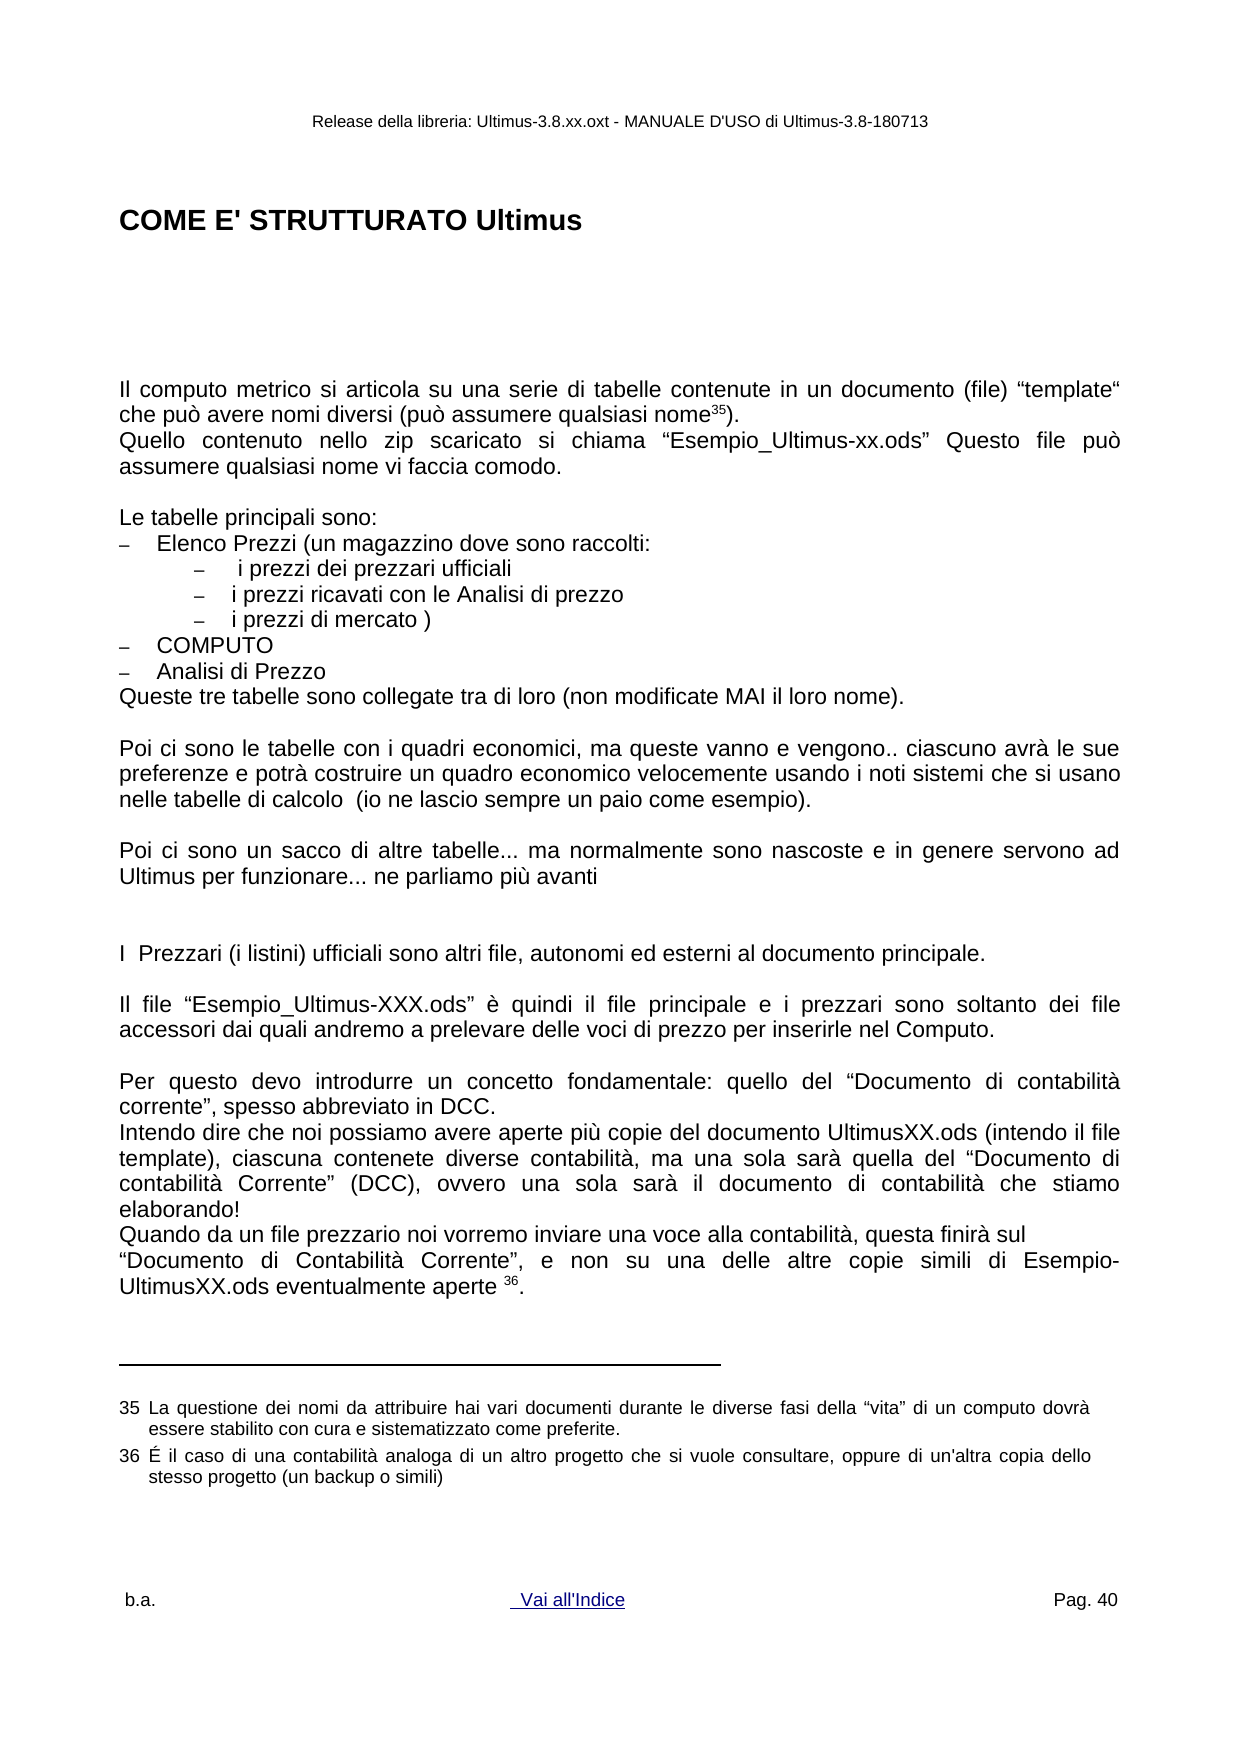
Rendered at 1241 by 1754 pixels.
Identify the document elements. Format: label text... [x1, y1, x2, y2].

text Poi ci sono le tabelle con i quadri economici, ma queste vanno e vengono.. ciascuno avrà le sue preferenze e potrà costruire un quadro economico velocemente usando i noti sistemi che si usano nelle tabelle di calcolo (io ne lascio sempre un paio come esempio). [119, 735, 1121, 812]
text É il caso di una contabilità analoga di un altro progetto che si vuole consultare, oppure di un'altra copia dello stesso progetto (un backup o simili) [119, 1446, 1092, 1487]
list Il computo metrico si articola su una serie di tabelle contenute in un documento (file) “template“ che può avere nomi diversi (può assumere qualsiasi nome). [119, 377, 1121, 428]
text Le tabelle principali sono: [119, 505, 1121, 530]
text Poi ci sono un sacco di altre tabelle... ma normalmente sono nascoste e in genere servono ad Ultimus per funzionare... ne parliamo più avanti [119, 838, 1121, 889]
text “Documento di Contabilità Corrente”, e non su una delle altre copie simili di Esempio-UltimusXX.ods eventualmente aperte . [119, 1248, 1121, 1299]
text Il file “Esempio_Ultimus-XXX.ods” è quindi il file principale e i prezzari sono soltanto dei file accessori dai quali andremo a prelevare delle voci di prezzo per inserirle nel Computo. [119, 992, 1121, 1043]
text Quando da un file prezzario noi vorremo inviare una voce alla contabilità, questa finirà sul [119, 1222, 1121, 1248]
list i prezzi ricavati con le Analisi di prezzo [194, 582, 1121, 607]
text Per questo devo introdurre un concetto fondamentale: quello del “Documento di contabilità corrente”, spesso abbreviato in DCC. [119, 1068, 1121, 1120]
list Elenco Prezzi (un magazzino dove sono raccolti: [119, 530, 1121, 556]
text COME E' STRUTTURATO Ultimus [119, 204, 1121, 236]
text Intendo dire che noi possiamo avere aperte più copie del documento UltimusXX.ods (intendo il file template), ciascuna contenete diverse contabilità, ma una sola sarà quella del “Documento di contabilità Corrente” (DCC), ovvero una sola sarà il documento di contabilità che stiamo elaborando! [119, 1120, 1121, 1222]
list La questione dei nomi da attribuire hai vari documenti durante le diverse fasi della “vita” di un computo dovrà essere stabilito con cura e sistematizzato come preferite. [119, 1398, 1092, 1440]
list i prezzi dei prezzari ufficiali [194, 556, 1121, 582]
list i prezzi di mercato ) [194, 607, 1121, 633]
text Quello contenuto nello zip scaricato si chiama “Esempio_Ultimus-xx.ods” Questo file può assumere qualsiasi nome vi faccia comodo. [119, 428, 1121, 479]
list COMPUTO [119, 633, 1121, 658]
text Queste tre tabelle sono collegate tra di loro (non modificate MAI il loro nome). [119, 684, 1121, 710]
text I Prezzari (i listini) ufficiali sono altri file, autonomi ed esterni al documento principale. [119, 940, 1121, 966]
list Analisi di Prezzo [119, 658, 1121, 684]
